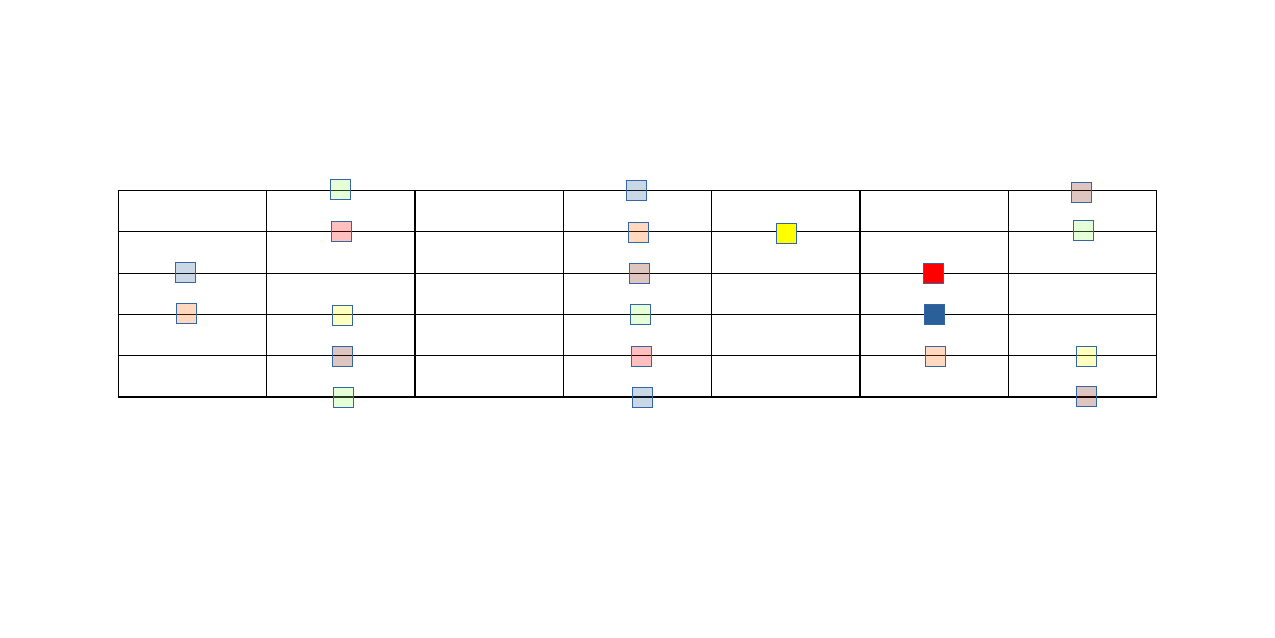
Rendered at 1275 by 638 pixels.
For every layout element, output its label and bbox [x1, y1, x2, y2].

table_cell [416, 315, 563, 355]
table_cell [119, 356, 266, 396]
table_cell [119, 315, 266, 355]
table_cell [564, 356, 711, 396]
table_cell [564, 232, 711, 273]
table_header [416, 191, 563, 231]
table_cell [119, 232, 266, 273]
table_cell [1009, 274, 1156, 314]
table_header [564, 191, 711, 231]
table_header [861, 191, 1008, 231]
table_cell [1009, 315, 1156, 355]
table_cell [267, 315, 414, 355]
table_cell [1009, 356, 1156, 396]
table_header [267, 191, 414, 231]
table_cell [267, 274, 414, 314]
table_cell [564, 274, 711, 314]
table_cell [416, 274, 563, 314]
table_cell [712, 274, 859, 314]
table_cell [861, 232, 1008, 273]
table_cell [1009, 232, 1156, 273]
table_cell [861, 356, 1008, 396]
table_cell [416, 232, 563, 273]
table_cell [712, 232, 859, 273]
table_cell [119, 274, 266, 314]
table_cell [416, 356, 563, 396]
table_cell [861, 315, 1008, 355]
table_cell [267, 356, 414, 396]
table_cell [712, 315, 859, 355]
table_header [1009, 191, 1156, 231]
table_header [119, 191, 266, 231]
table_header [712, 191, 859, 231]
table_cell [712, 356, 859, 396]
table_cell [267, 232, 414, 273]
table_cell [564, 315, 711, 355]
table_cell [861, 274, 1008, 314]
